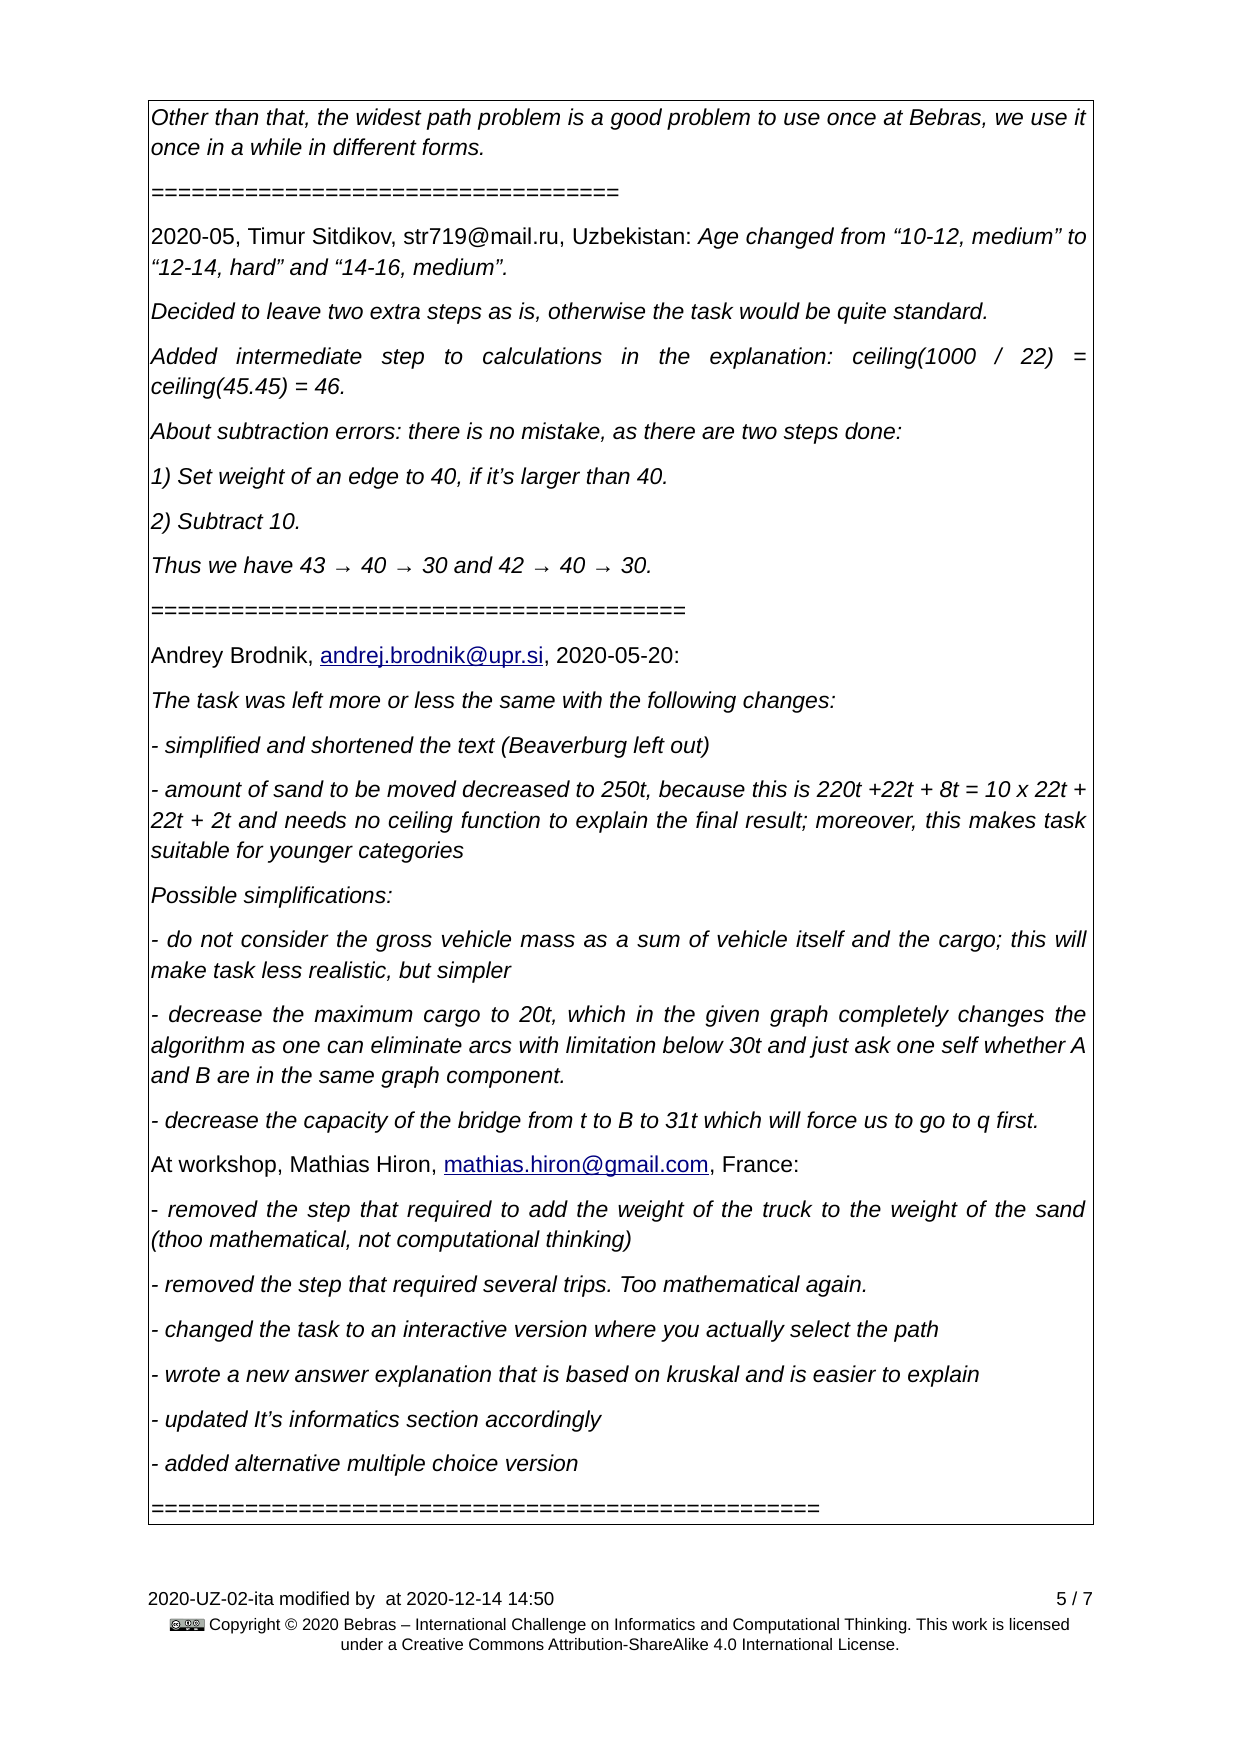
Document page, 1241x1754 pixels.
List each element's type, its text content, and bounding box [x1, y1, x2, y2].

text 2) Subtract 10. [149, 504, 1093, 534]
text - updated It’s informatics section accordingly [149, 1402, 1093, 1432]
text - removed the step that required to add the weight of the truck to the weight of the sand (thoo mathematical, not computational thinking) [149, 1193, 1093, 1253]
text Other than that, the widest path problem is a good problem to use once at Bebras, we use it once in a while in different forms. [149, 101, 1093, 160]
text ================================================== [149, 1492, 1093, 1524]
text - wrote a new answer explanation that is based on kruskal and is easier to explain [149, 1358, 1093, 1387]
text Thus we have 43 → 40 → 30 and 42 → 40 → 30. [149, 549, 1093, 579]
text Added intermediate step to calculations in the explanation: ceiling(1000 / 22) = ceiling(45.45) = 46. [149, 340, 1093, 399]
text - simplified and shortened the text (Beaverburg left out) [149, 728, 1093, 758]
text Andrey Brodnik, andrej.brodnik@upr.si, 2020-05-20: [149, 639, 1093, 668]
text =================================== [149, 175, 1093, 205]
text - amount of sand to be moved decreased to 250t, because this is 220t +22t + 8t = 10 x 22t + 22t + 2t and needs no ceiling function to explain the final result; moreover, this makes task suitable for younger categories [149, 773, 1093, 863]
text - decrease the capacity of the bridge from t to B to 31t which will force us to go to q first. [149, 1103, 1093, 1133]
text - removed the step that required several trips. Too mathematical again. [149, 1268, 1093, 1297]
text ======================================== [149, 594, 1093, 623]
text Decided to leave two extra steps as is, otherwise the task would be quite standard. [149, 295, 1093, 324]
text - added alternative multiple choice version [149, 1447, 1093, 1477]
text - changed the task to an interactive version where you actually select the path [149, 1313, 1093, 1342]
text Possible simplifications: [149, 878, 1093, 908]
text The task was left more or less the same with the following changes: [149, 684, 1093, 713]
text About subtraction errors: there is no mistake, as there are two steps done: [149, 415, 1093, 444]
text 2020-05, Timur Sitdikov, str719@mail.ru, Uzbekistan: Age changed from “10-12, medium” to “12-14, hard” and “14-16, medium”. [149, 220, 1093, 280]
text 1) Set weight of an edge to 40, if it’s larger than 40. [149, 460, 1093, 489]
text - do not consider the gross vehicle mass as a sum of vehicle itself and the cargo; this will make task less realistic, but simpler [149, 923, 1093, 983]
text - decrease the maximum cargo to 20t, which in the given graph completely changes the algorithm as one can eliminate arcs with limitation below 30t and just ask one self whether A and B are in the same graph component. [149, 998, 1093, 1088]
text At workshop, Mathias Hiron, mathias.hiron@gmail.com, France: [149, 1148, 1093, 1178]
